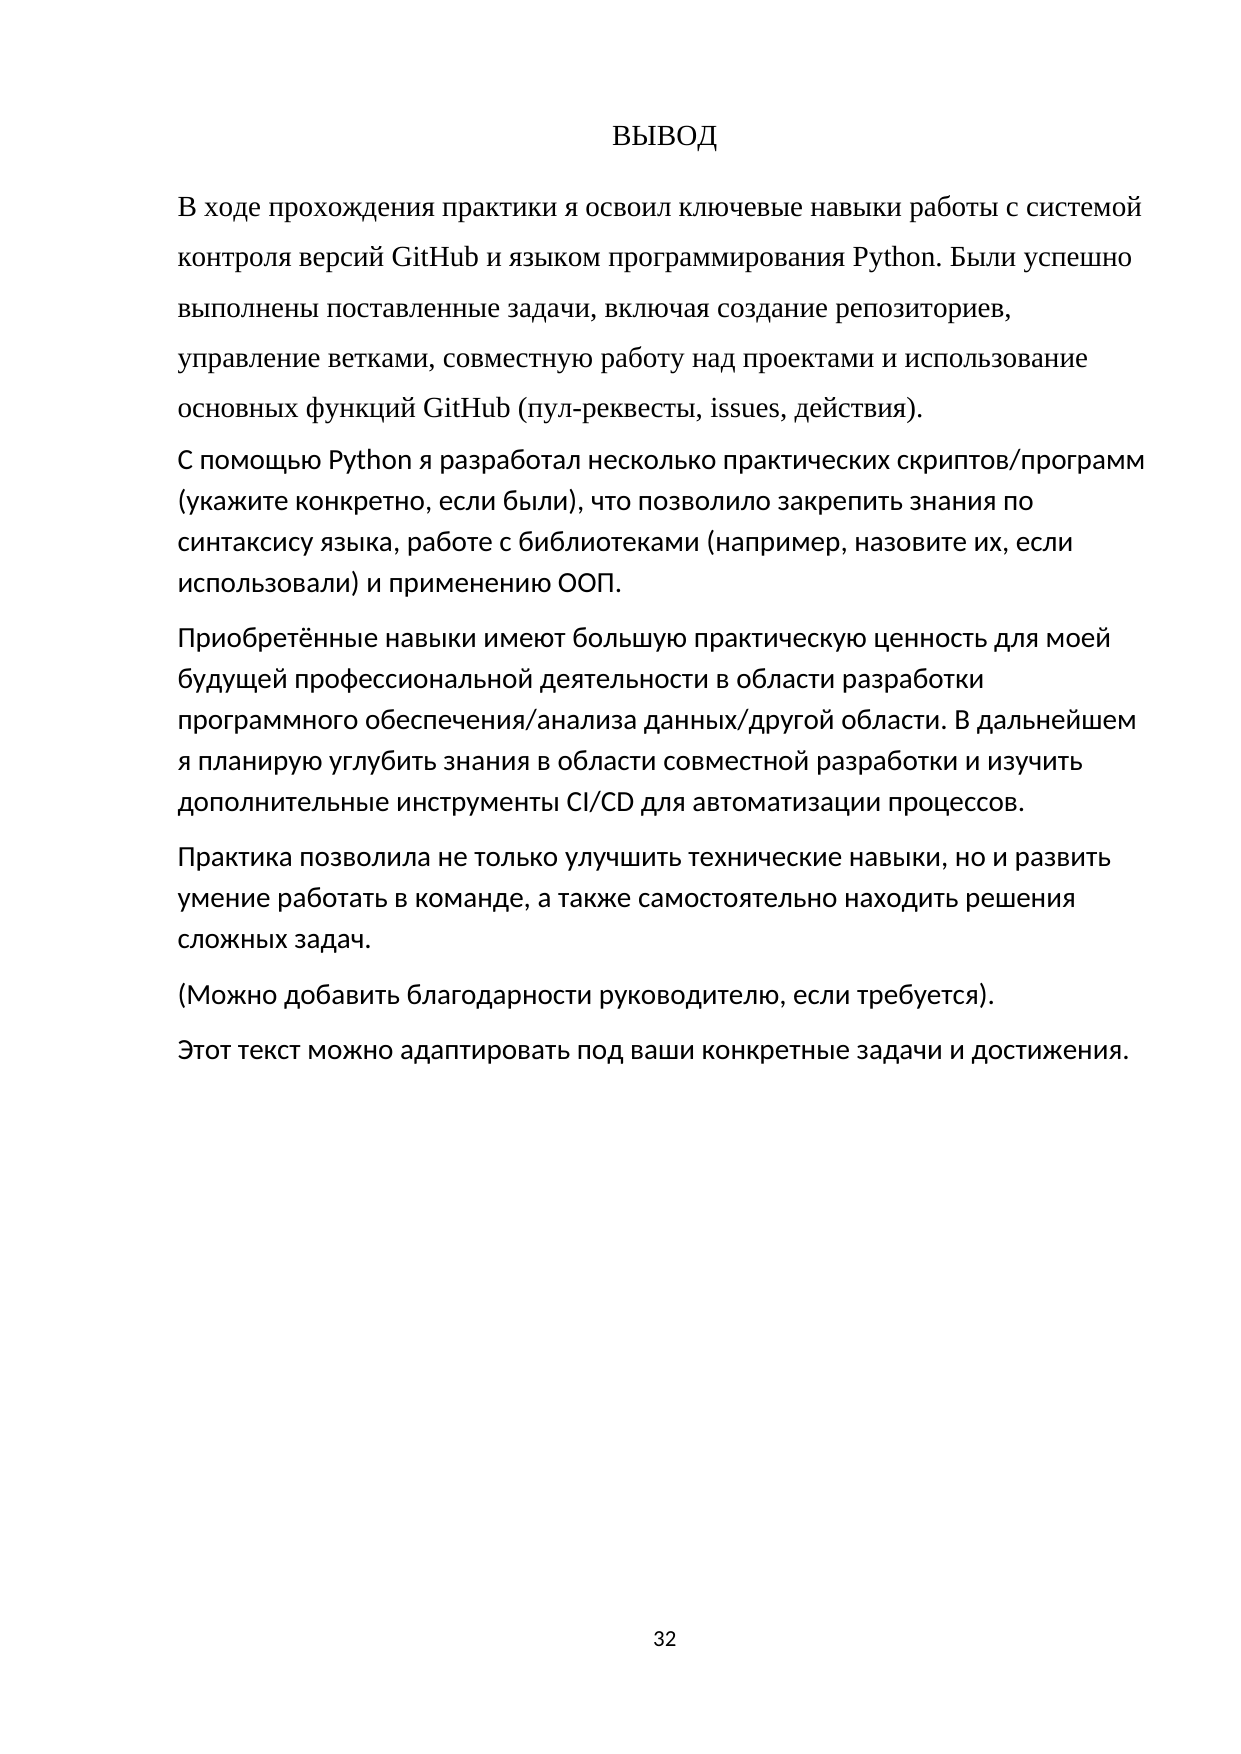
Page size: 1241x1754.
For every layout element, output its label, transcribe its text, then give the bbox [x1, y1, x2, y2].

text С помощью Python я разработал несколько практических скриптов/программ (укажите конкретно, если были), что позволило закрепить знания по синтаксису языка, работе с библиотеками (например, назовите их, если использовали) и применению ООП. [177, 441, 1152, 599]
text (Можно добавить благодарности руководителю, если требуется). [177, 976, 1152, 1011]
text Этот текст можно адаптировать под ваши конкретные задачи и достижения. [177, 1031, 1152, 1067]
text В ходе прохождения практики я освоил ключевые навыки работы с системой контроля версий GitHub и языком программирования Python. Были успешно выполнены поставленные задачи, включая создание репозиториев, управление ветками, совместную работу над проектами и использование основных функций GitHub (пул-реквесты, issues, действия). [177, 189, 1152, 424]
text Практика позволила не только улучшить технические навыки, но и развить умение работать в команде, а также самостоятельно находить решения сложных задач. [177, 838, 1152, 956]
text Приобретённые навыки имеют большую практическую ценность для моей будущей профессиональной деятельности в области разработки программного обеспечения/анализа данных/другой области. В дальнейшем я планирую углубить знания в области совместной разработки и изучить дополнительные инструменты CI/CD для автоматизации процессов. [177, 619, 1152, 818]
subtitle ВЫВОД [177, 118, 1152, 152]
